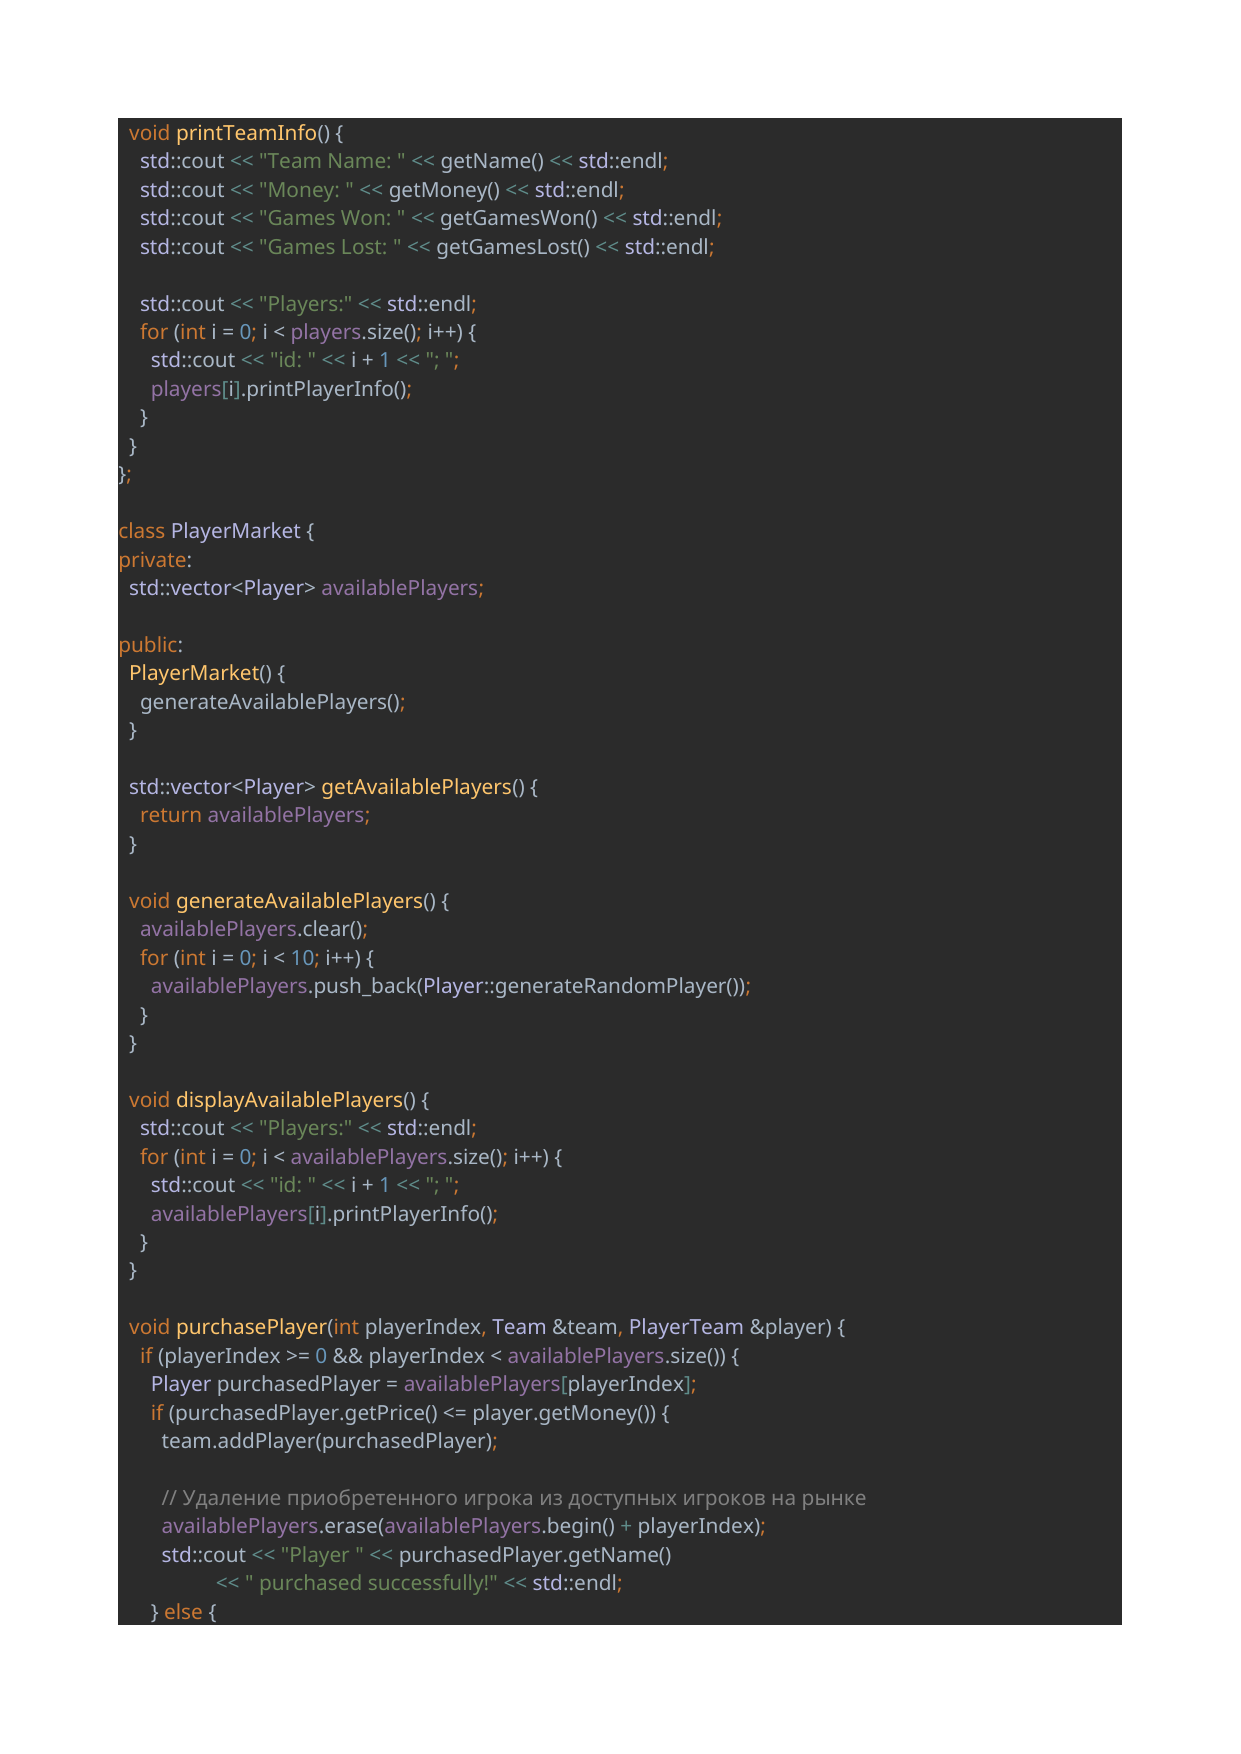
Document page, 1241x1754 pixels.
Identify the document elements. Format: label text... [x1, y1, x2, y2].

text void printTeamInfo() { std::cout << "Team Name: " << getName() << std::endl; std::cout << "Money: " << getMoney() << std::endl; std::cout << "Games Won: " << getGamesWon() << std::endl; std::cout << "Games Lost: " << getGamesLost() << std::endl; std::cout << "Players:" << std::endl; for (int i = 0; i < players.size(); i++) { std::cout << "id: " << i + 1 << "; "; players[i].printPlayerInfo(); } } }; class PlayerMarket { private: std::vector<Player> availablePlayers; public: PlayerMarket() { generateAvailablePlayers(); } std::vector<Player> getAvailablePlayers() { return availablePlayers; } void generateAvailablePlayers() { availablePlayers.clear(); for (int i = 0; i < 10; i++) { availablePlayers.push_back(Player::generateRandomPlayer()); } } void displayAvailablePlayers() { std::cout << "Players:" << std::endl; for (int i = 0; i < availablePlayers.size(); i++) { std::cout << "id: " << i + 1 << "; "; availablePlayers[i].printPlayerInfo(); } } void purchasePlayer(int playerIndex, Team &team, PlayerTeam &player) { if (playerIndex >= 0 && playerIndex < availablePlayers.size()) { Player purchasedPlayer = availablePlayers[playerIndex]; if (purchasedPlayer.getPrice() <= player.getMoney()) { team.addPlayer(purchasedPlayer); // Удаление приобретенного игрока из доступных игроков на рынке availablePlayers.erase(availablePlayers.begin() + playerIndex); std::cout << "Player " << purchasedPlayer.getName() << " purchased successfully!" << std::endl; } else { [118, 118, 1122, 1625]
